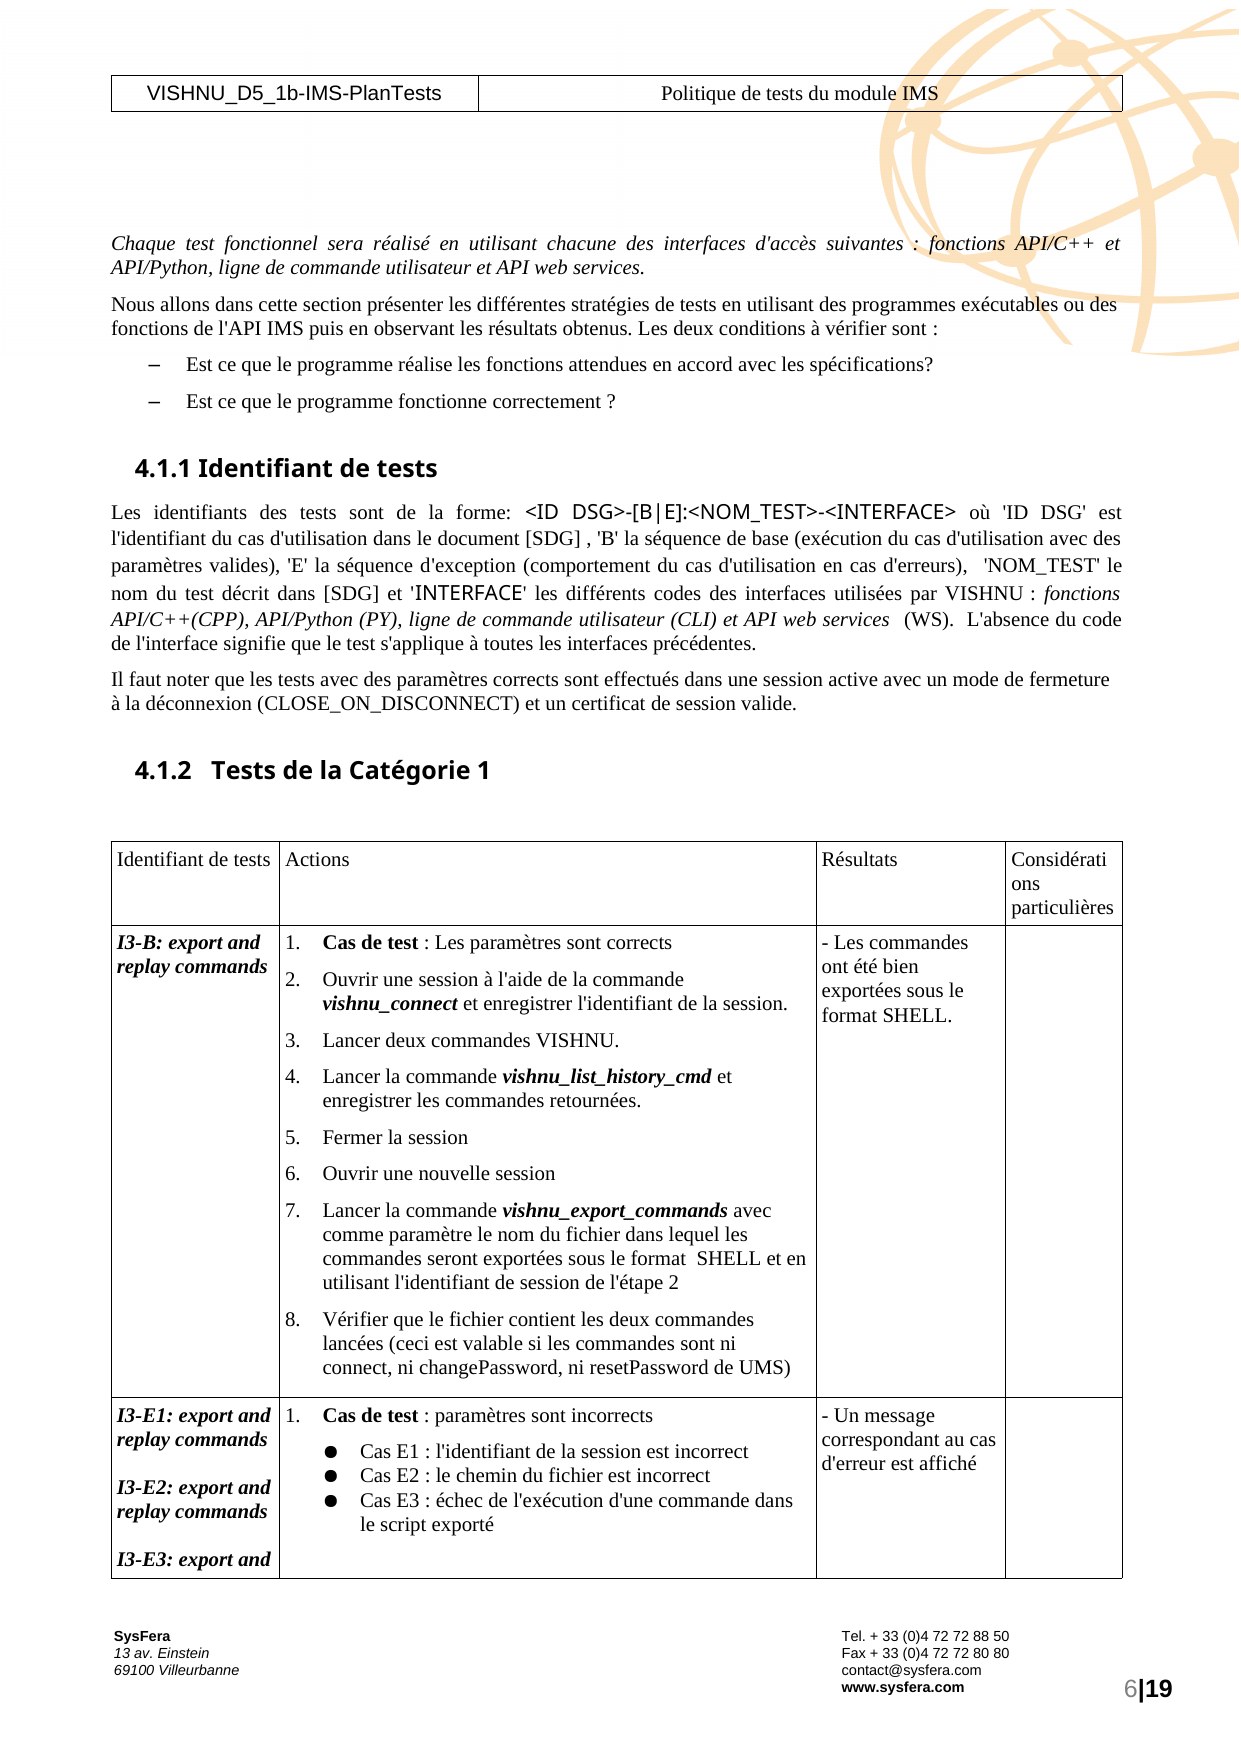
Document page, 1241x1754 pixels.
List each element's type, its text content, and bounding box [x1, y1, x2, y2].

table_cell [1006, 926, 1122, 1397]
subtitle Tests de la Catégorie 1 [134, 753, 1122, 787]
picture [1, 9, 1239, 356]
subtitle Identifiant de tests [134, 450, 1122, 484]
table_header Actions [280, 842, 816, 924]
list Est ce que le programme réalise les fonctions attendues en accord avec les spécifications? [148, 357, 1122, 376]
table_cell I3-E1: export and replay commands I3-E2: export and replay commands I3-E3: export and replay commands [112, 1398, 279, 1578]
list Est ce que le programme fonctionne correctement ? [148, 389, 1122, 413]
table_cell - Les commandes ont été bien exportées sous le format SHELL. [817, 926, 1005, 1397]
text Il faut noter que les tests avec des paramètres corrects sont effectués dans une session active avec un mode de fermeture à la déconnexion (CLOSE_ON_DISCONNECT) et un certificat de session valide. [111, 667, 1122, 715]
table_cell - Un message correspondant au cas d'erreur est affiché [817, 1398, 1005, 1578]
table_cell Cas de test : Les paramètres sont corrects Ouvrir une session à l'aide de la commande vishnu_connect et enregistrer l'identifiant de la session. Lancer deux commandes VISHNU. Lancer la commande vishnu_list_history_cmd et enregistrer les commandes retournées. Fermer la session Ouvrir une nouvelle session Lancer la commande vishnu_export_commands avec comme paramètre le nom du fichier dans lequel les commandes seront exportées sous le format SHELL et en utilisant l'identifiant de session de l'étape 2 Vérifier que le fichier contient les deux commandes lancées (ceci est valable si les commandes sont ni connect, ni changePassword, ni resetPassword de UMS) [280, 926, 816, 1397]
table_header Identifiant de tests [112, 842, 279, 924]
table_cell [1006, 1398, 1122, 1578]
table_header Considérations particulières [1006, 842, 1122, 924]
table_cell Cas de test : paramètres sont incorrects Cas E1 : l'identifiant de la session est incorrect Cas E2 : le chemin du fichier est incorrect Cas E3 : échec de l'exécution d'une commande dans le script exporté Test du cas E1 et E2 : Lancer la commande vishnu_export_commands Vérifier que son exécution échoue Test du cas E3 : Ouvrir une session en tant qu'administrateur à l'aide de la commande vishnu_connect et lancer la commande vishnu_list_user Changer le statut de l'administrateur en le mettant simple administrateur. Fermer la session et se reconnecter Lancer la commande vishnu_export_commands avec comme paramètre le nom du fichier dans lequel les commandes seront exportées sous le format SHELL et l'id de la session précédente. Ajouter dans le script avant toutes les autres commandes VISHNU la commande vishnu_connect avec l'identifiant et le mot de passe de l'utilisateur. Lancer le script exporté et vérifier que son exécution échoue sur la commande. [280, 1398, 816, 1578]
table_cell I3-B: export and replay commands [112, 926, 279, 1397]
text Les identifiants des tests sont de la forme: <ID DSG>-[B|E]:<NOM_TEST>-<INTERFACE> où 'ID DSG' est l'identifiant du cas d'utilisation dans le document [SDG] , 'B' la séquence de base (exécution du cas d'utilisation avec des paramètres valides), 'E' la séquence d'exception (comportement du cas d'utilisation en cas d'erreurs), 'NOM_TEST' le nom du test décrit dans [SDG] et 'INTERFACE' les différents codes des interfaces utilisées par VISHNU : fonctions API/C++(CPP), API/Python (PY), ligne de commande utilisateur (CLI) et API web services (WS). L'absence du code de l'interface signifie que le test s'applique à toutes les interfaces précédentes. [111, 497, 1122, 655]
table_header Résultats [817, 842, 1005, 924]
